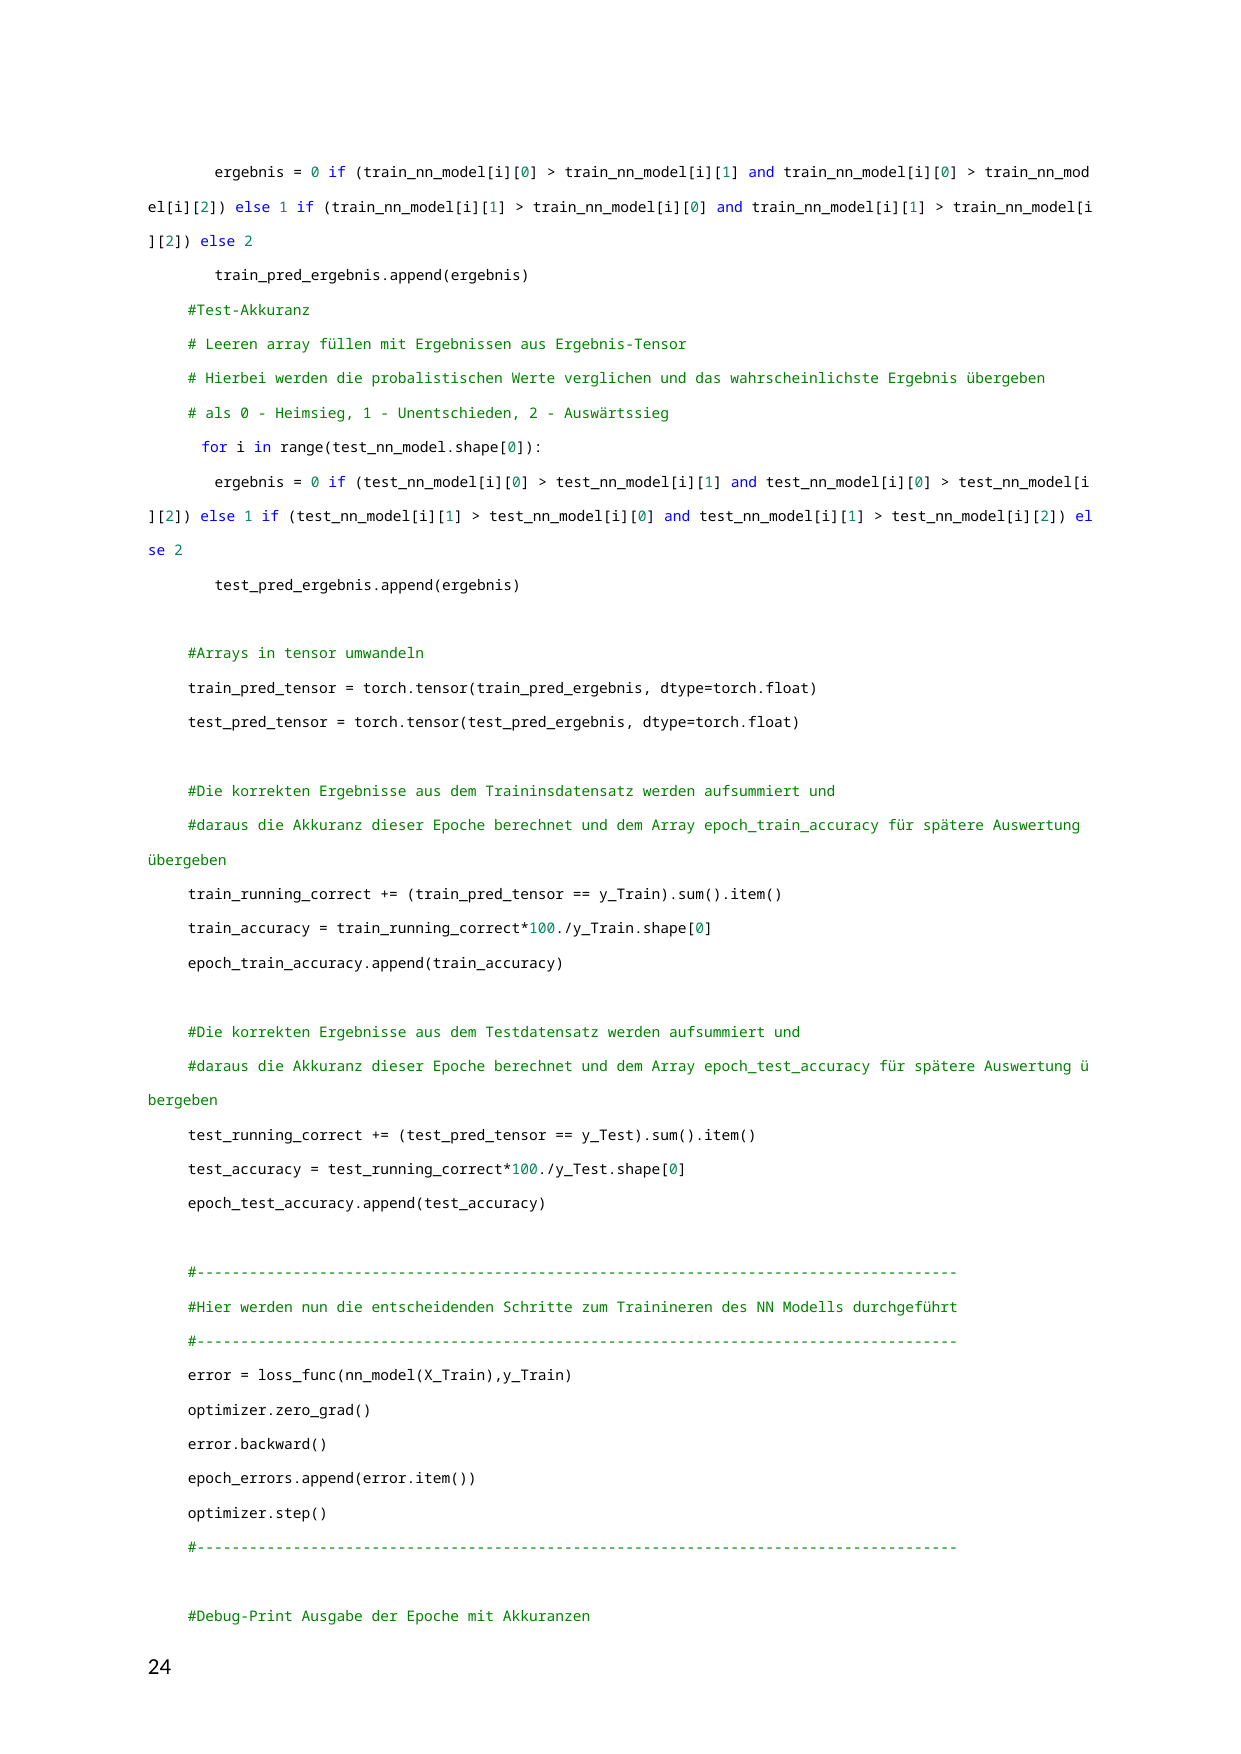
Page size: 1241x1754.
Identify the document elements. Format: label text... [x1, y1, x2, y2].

text test_accuracy = test_running_correct*100./y_Test.shape[0] [148, 1144, 1093, 1179]
text #--------------------------------------------------------------------------------------- [148, 1316, 1093, 1351]
text #--------------------------------------------------------------------------------------- [148, 1523, 1093, 1557]
text #Die korrekten Ergebnisse aus dem Traininsdatensatz werden aufsummiert und [148, 766, 1093, 801]
text error.backward() [148, 1419, 1093, 1454]
text optimizer.step() [148, 1488, 1093, 1523]
text train_running_correct += (train_pred_tensor == y_Train).sum().item() [148, 869, 1093, 904]
text epoch_test_accuracy.append(test_accuracy) [148, 1179, 1093, 1213]
text # Leeren array füllen mit Ergebnissen aus Ergebnis-Tensor [148, 319, 1093, 354]
text for i in range(test_nn_model.shape[0]): [148, 423, 1093, 457]
text test_pred_ergebnis.append(ergebnis) [148, 560, 1093, 594]
text test_running_correct += (test_pred_tensor == y_Test).sum().item() [148, 1110, 1093, 1144]
text epoch_errors.append(error.item()) [148, 1454, 1093, 1488]
text #Debug-Print Ausgabe der Epoche mit Akkuranzen [148, 1591, 1093, 1626]
text #daraus die Akkuranz dieser Epoche berechnet und dem Array epoch_test_accuracy für spätere Auswertung übergeben [148, 1041, 1093, 1110]
text #daraus die Akkuranz dieser Epoche berechnet und dem Array epoch_train_accuracy für spätere Auswertung übergeben [148, 801, 1093, 869]
text #Arrays in tensor umwandeln [148, 629, 1093, 663]
text train_pred_ergebnis.append(ergebnis) [148, 251, 1093, 285]
text test_pred_tensor = torch.tensor(test_pred_ergebnis, dtype=torch.float) [148, 698, 1093, 732]
text train_pred_tensor = torch.tensor(train_pred_ergebnis, dtype=torch.float) [148, 663, 1093, 698]
text train_accuracy = train_running_correct*100./y_Train.shape[0] [148, 904, 1093, 938]
text #--------------------------------------------------------------------------------------- [148, 1248, 1093, 1282]
text #Die korrekten Ergebnisse aus dem Testdatensatz werden aufsummiert und [148, 1007, 1093, 1041]
text #Test-Akkuranz [148, 285, 1093, 319]
text optimizer.zero_grad() [148, 1385, 1093, 1419]
text ergebnis = 0 if (train_nn_model[i][0] > train_nn_model[i][1] and train_nn_model[i][0] > train_nn_model[i][2]) else 1 if (train_nn_model[i][1] > train_nn_model[i][0] and train_nn_model[i][1] > train_nn_model[i][2]) else 2 [148, 148, 1093, 251]
text #Hier werden nun die entscheidenden Schritte zum Trainineren des NN Modells durchgeführt [148, 1282, 1093, 1316]
text # Hierbei werden die probalistischen Werte verglichen und das wahrscheinlichste Ergebnis übergeben [148, 354, 1093, 388]
text epoch_train_accuracy.append(train_accuracy) [148, 938, 1093, 973]
text ergebnis = 0 if (test_nn_model[i][0] > test_nn_model[i][1] and test_nn_model[i][0] > test_nn_model[i][2]) else 1 if (test_nn_model[i][1] > test_nn_model[i][0] and test_nn_model[i][1] > test_nn_model[i][2]) else 2 [148, 457, 1093, 560]
text # als 0 - Heimsieg, 1 - Unentschieden, 2 - Auswärtssieg [148, 388, 1093, 423]
text error = loss_func(nn_model(X_Train),y_Train) [148, 1351, 1093, 1385]
